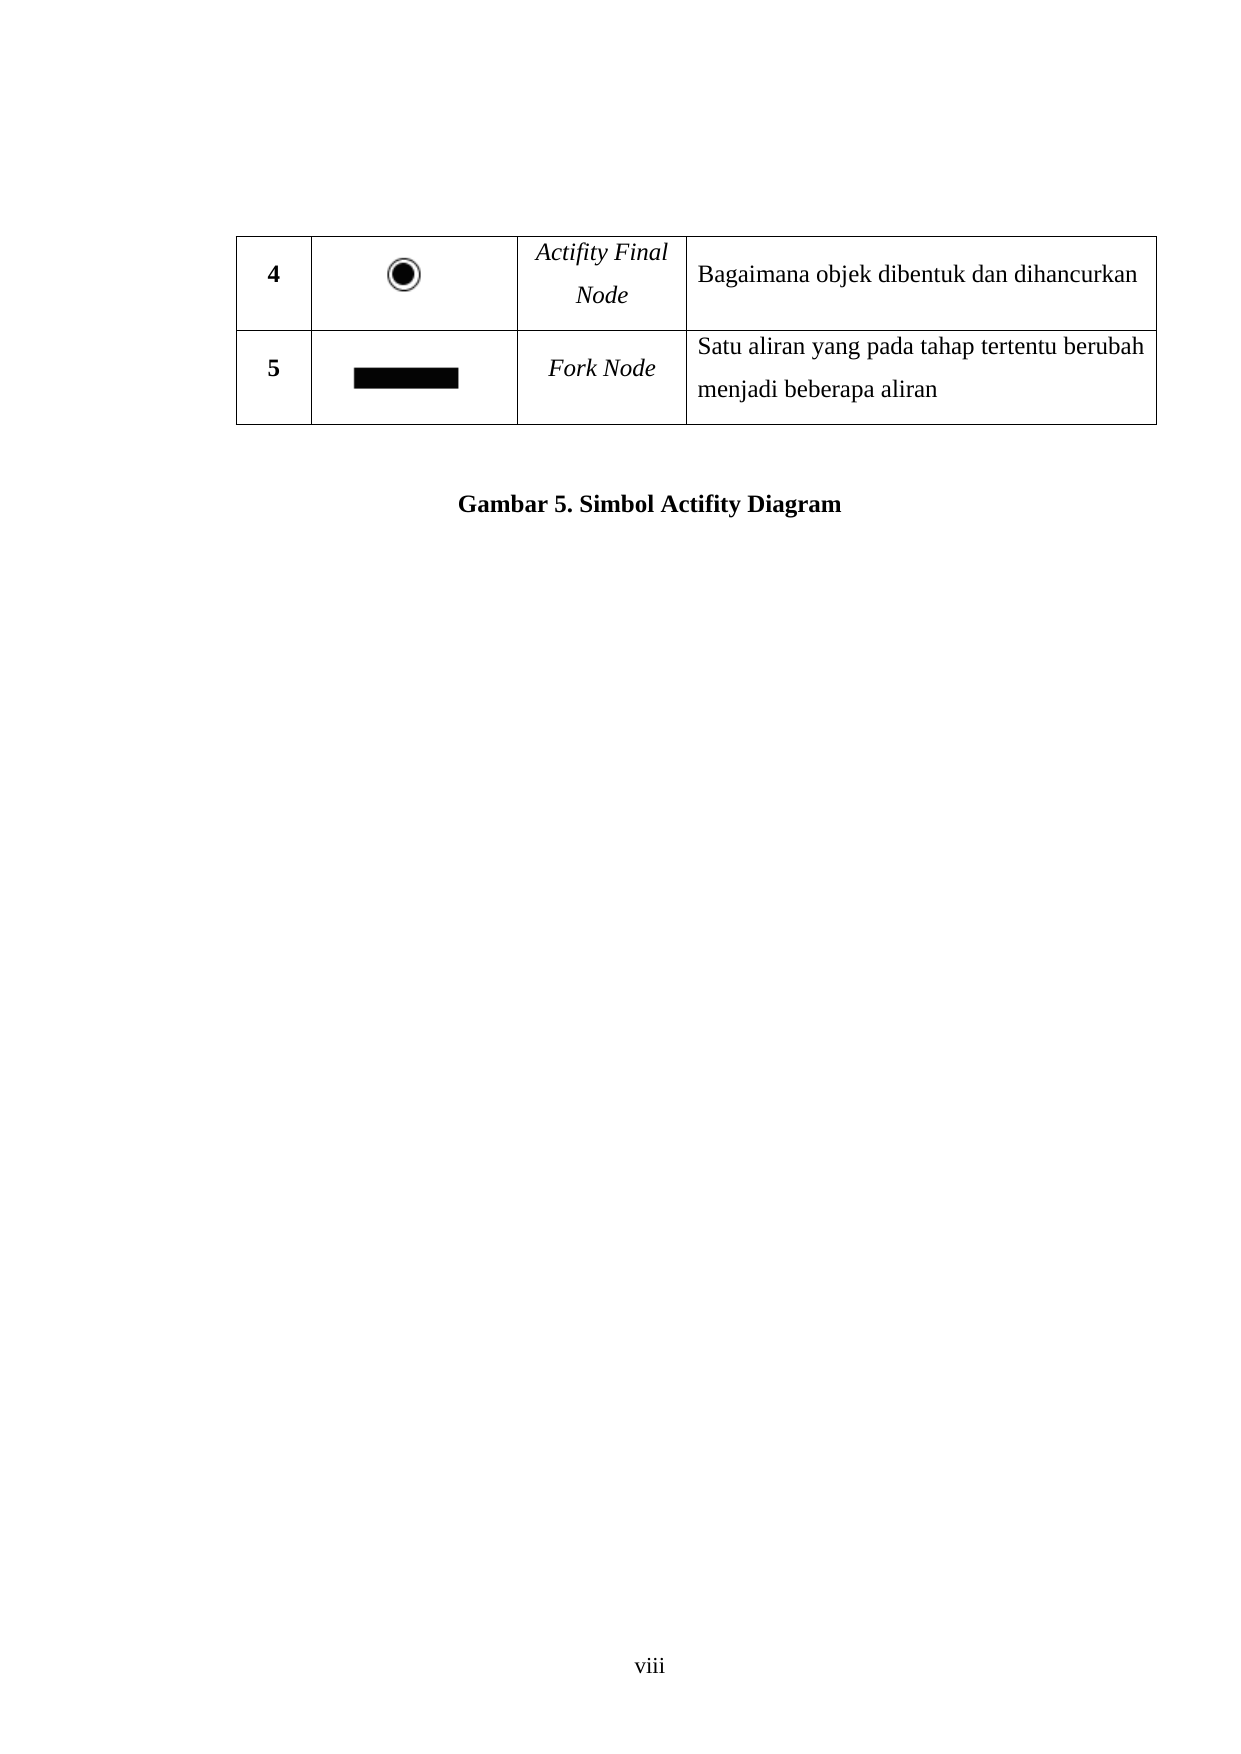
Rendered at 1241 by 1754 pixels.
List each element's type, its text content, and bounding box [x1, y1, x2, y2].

table_cell 5 [237, 331, 311, 424]
picture [348, 360, 465, 397]
picture [383, 252, 424, 298]
table_cell Fork Node [518, 331, 686, 424]
table_cell Actifity Final Node [518, 237, 686, 330]
table_cell [312, 237, 517, 330]
table_cell Bagaimana objek dibentuk dan dihancurkan [687, 237, 1156, 330]
table_cell [312, 331, 517, 424]
text Gambar 5. Simbol Actifity Diagram [236, 489, 1063, 517]
table_cell 4 [237, 237, 311, 330]
table_cell Satu aliran yang pada tahap tertentu berubah menjadi beberapa aliran [687, 331, 1156, 424]
